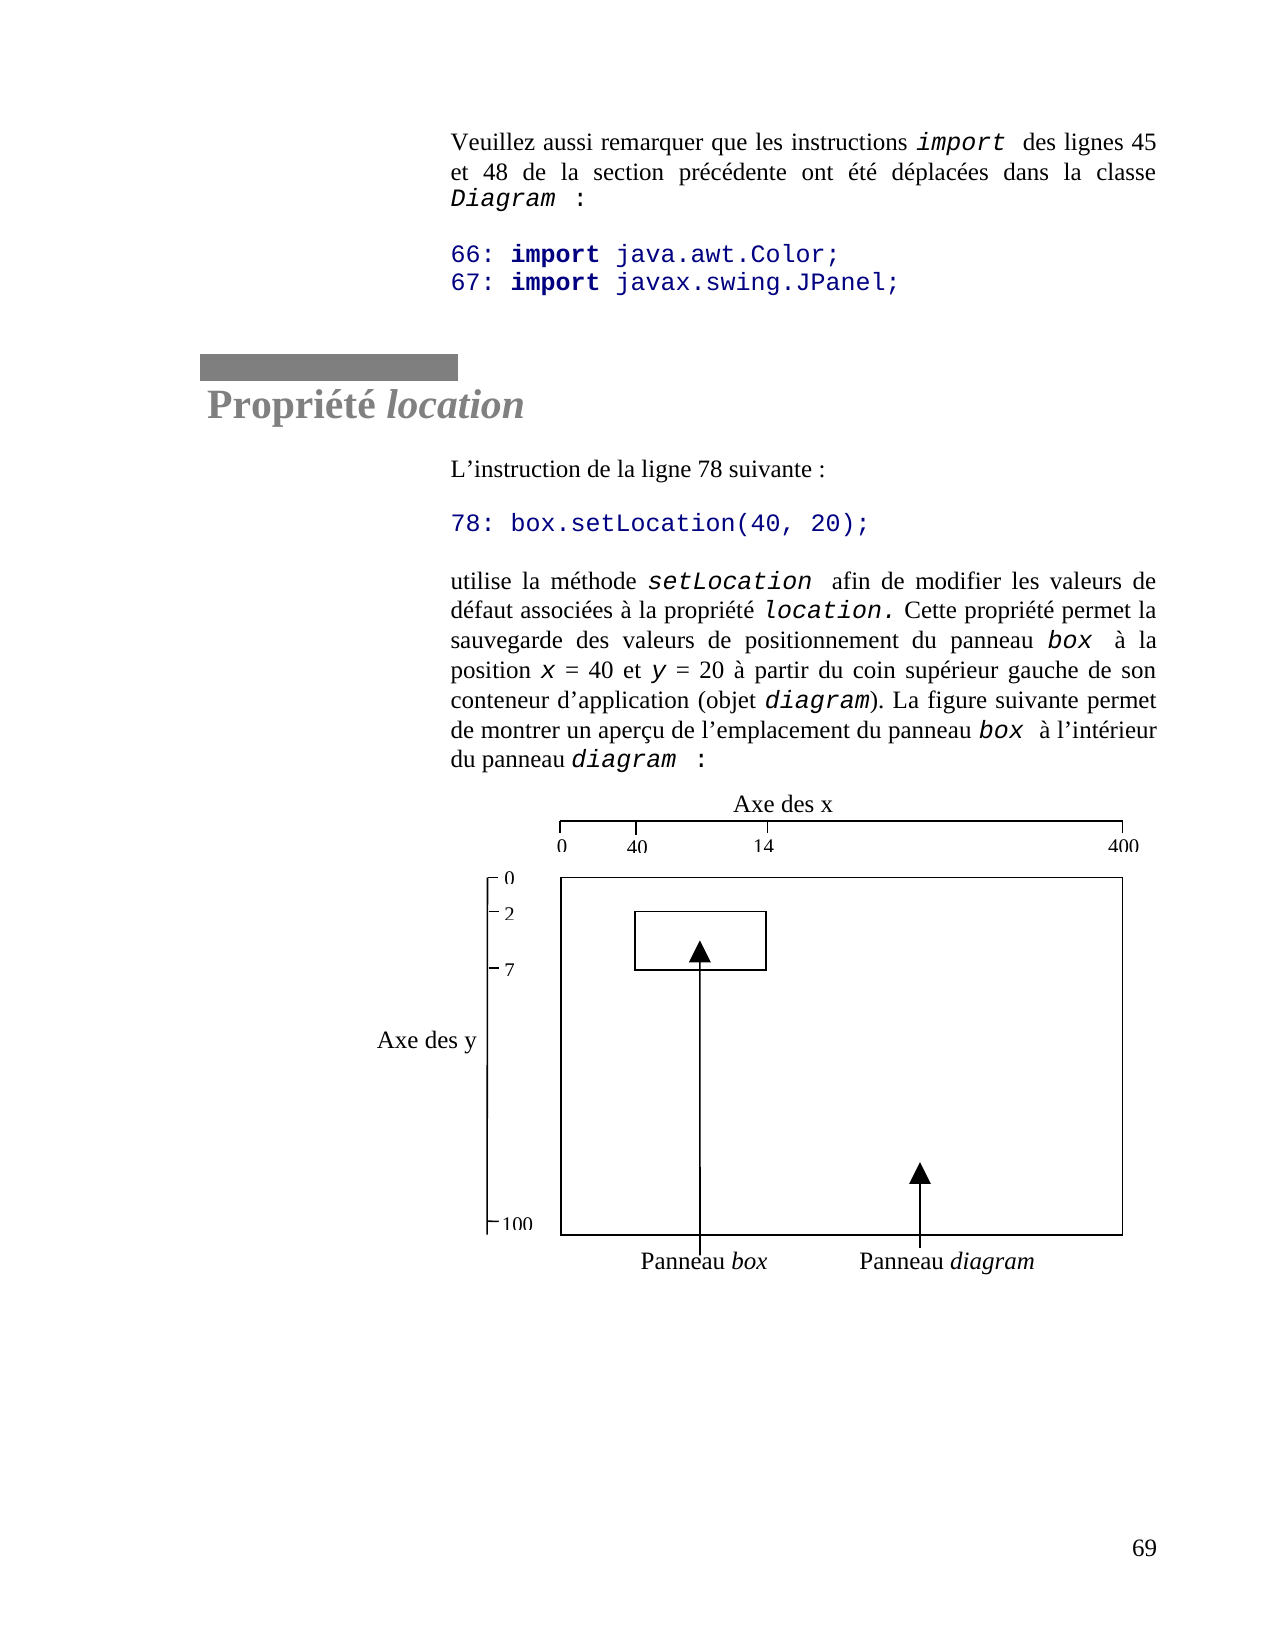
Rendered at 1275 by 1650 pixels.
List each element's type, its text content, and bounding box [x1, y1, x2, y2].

table_header [200, 354, 458, 381]
table_header 66: import java.awt.Color; 67: import javax.swing.JPanel; [443, 242, 1164, 298]
text 20 [504, 903, 525, 920]
text 400 [1108, 835, 1145, 852]
text Panneau box [640, 1247, 842, 1270]
text 100 [502, 1213, 538, 1230]
text 140 [753, 835, 781, 852]
table_header [200, 511, 443, 539]
text Panneau diagram [859, 1247, 1072, 1274]
text 0 [557, 835, 570, 852]
text 70 [504, 958, 525, 975]
table_header L’instruction de la ligne 78 suivante : [443, 455, 1164, 483]
table_header 78: box.setLocation(40, 20); [443, 511, 1164, 539]
table_header [200, 455, 443, 483]
table_header [200, 128, 443, 214]
table_header Veuillez aussi remarquer que les instructions import des lignes 45 et 48 de la section précédente ont été déplacées dans la classe Diagram : [443, 128, 1164, 214]
text Axe des y [377, 1026, 482, 1054]
table_header [200, 242, 443, 298]
subtitle Propriété location [207, 381, 1157, 428]
table_header utilise la méthode setLocation afin de modifier les valeurs de défaut associées à la propriété location. Cette propriété permet la sauvegarde des valeurs de positionnement du panneau box à la position x = 40 et y = 20 à partir du coin supérieur gauche de son conteneur d’application (objet diagram). La figure suivante permet de montrer un aperçu de l’emplacement du panneau box à l’intérieur du panneau diagram : [443, 567, 1164, 775]
table_header [200, 567, 443, 775]
text Axe des x [733, 790, 946, 814]
text 0 [504, 866, 525, 883]
text 40 [627, 836, 648, 853]
